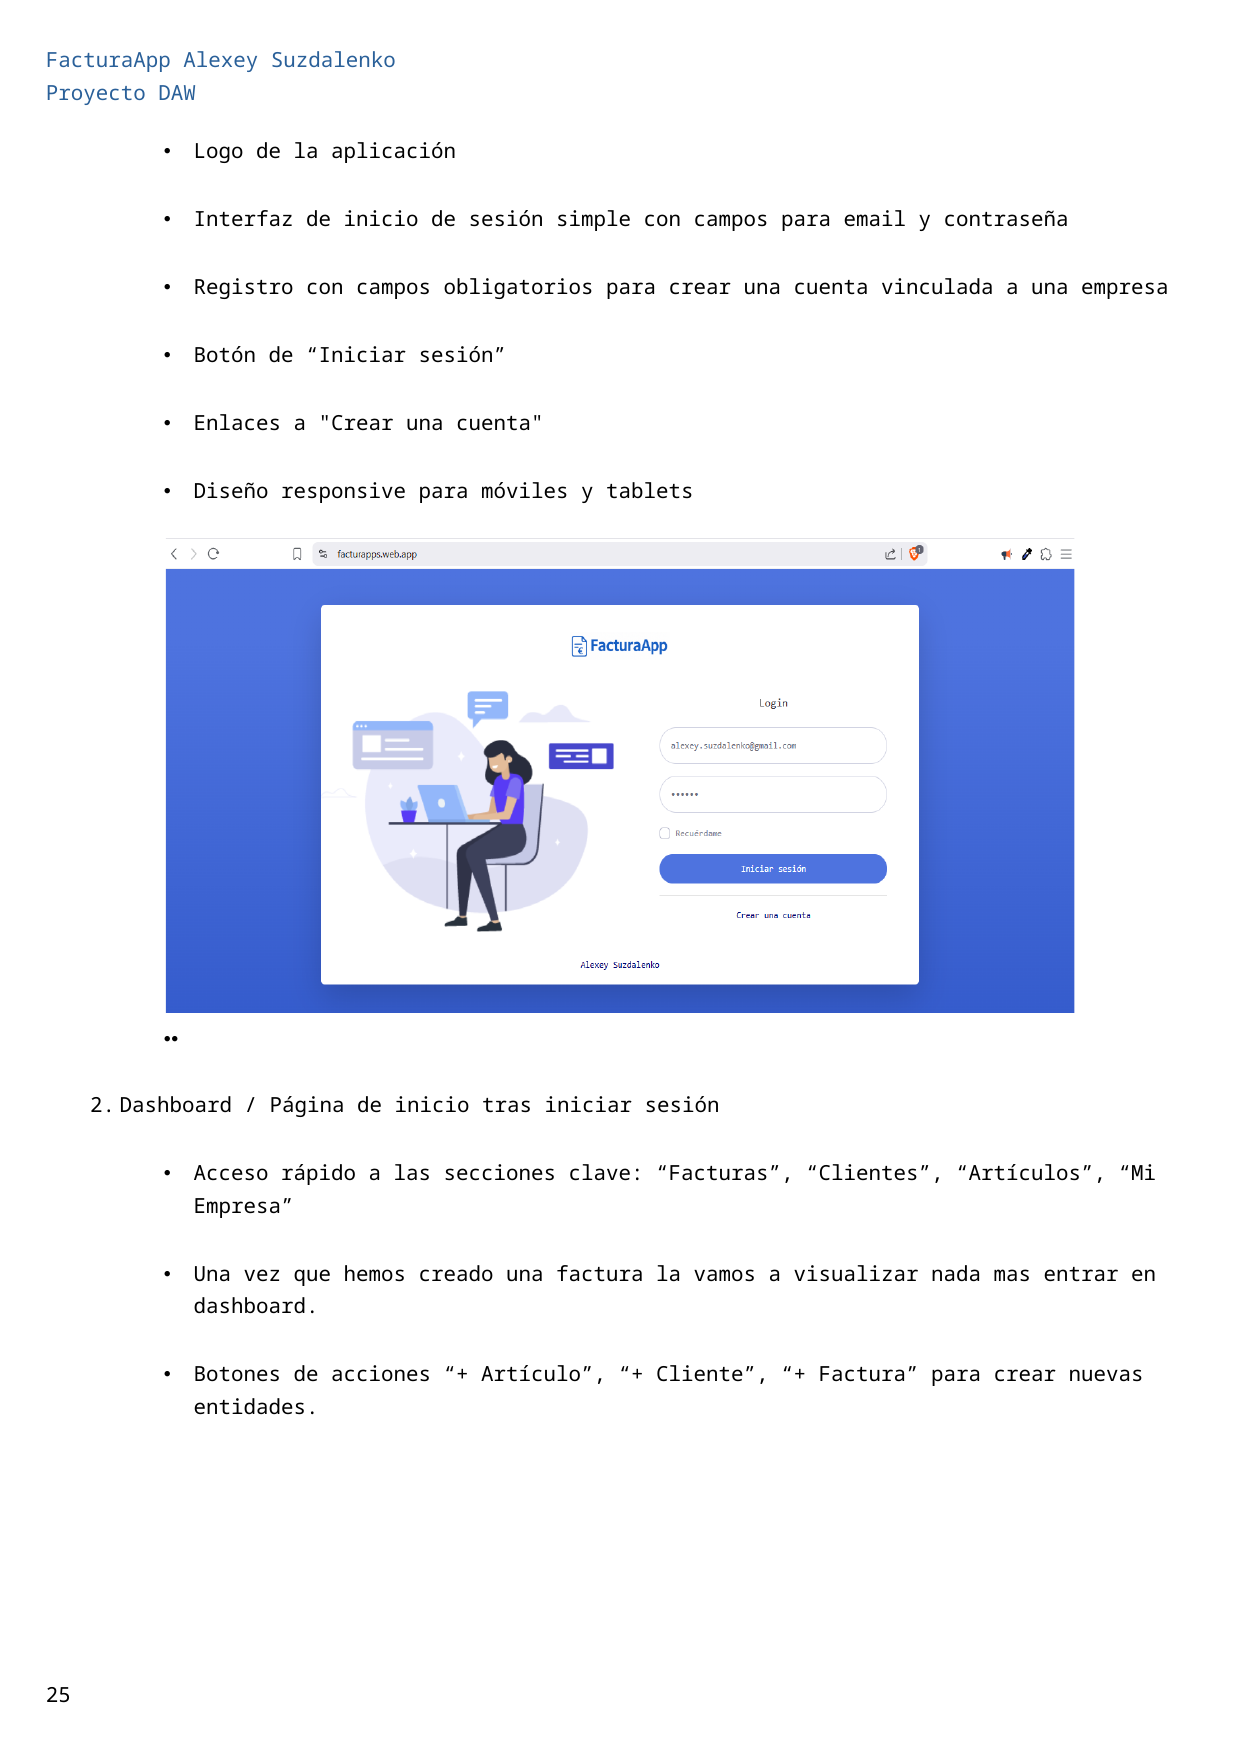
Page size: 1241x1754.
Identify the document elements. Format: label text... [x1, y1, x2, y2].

list Una vez que hemos creado una factura la vamos a visualizar nada mas entrar en dashboard. [164, 1259, 1195, 1320]
list Diseño responsive para móviles y tablets [164, 476, 1195, 504]
list Acceso rápido a las secciones clave: “Facturas”, “Clientes”, “Artículos”, “Mi Empresa” [164, 1158, 1195, 1219]
list Registro con campos obligatorios para crear una cuenta vinculada a una empresa [164, 272, 1195, 301]
picture [165, 538, 1075, 1013]
list Dashboard / Página de inicio tras iniciar sesión [90, 1090, 1195, 1119]
list Logo de la aplicación [164, 136, 1195, 164]
list Botones de acciones “+ Artículo”, “+ Cliente”, “+ Factura” para crear nuevas entidades. [164, 1359, 1195, 1421]
list Interfaz de inicio de sesión simple con campos para email y contraseña [164, 204, 1195, 232]
list Botón de “Iniciar sesión” [164, 340, 1195, 368]
list Enlaces a "Crear una cuenta" [164, 408, 1195, 437]
